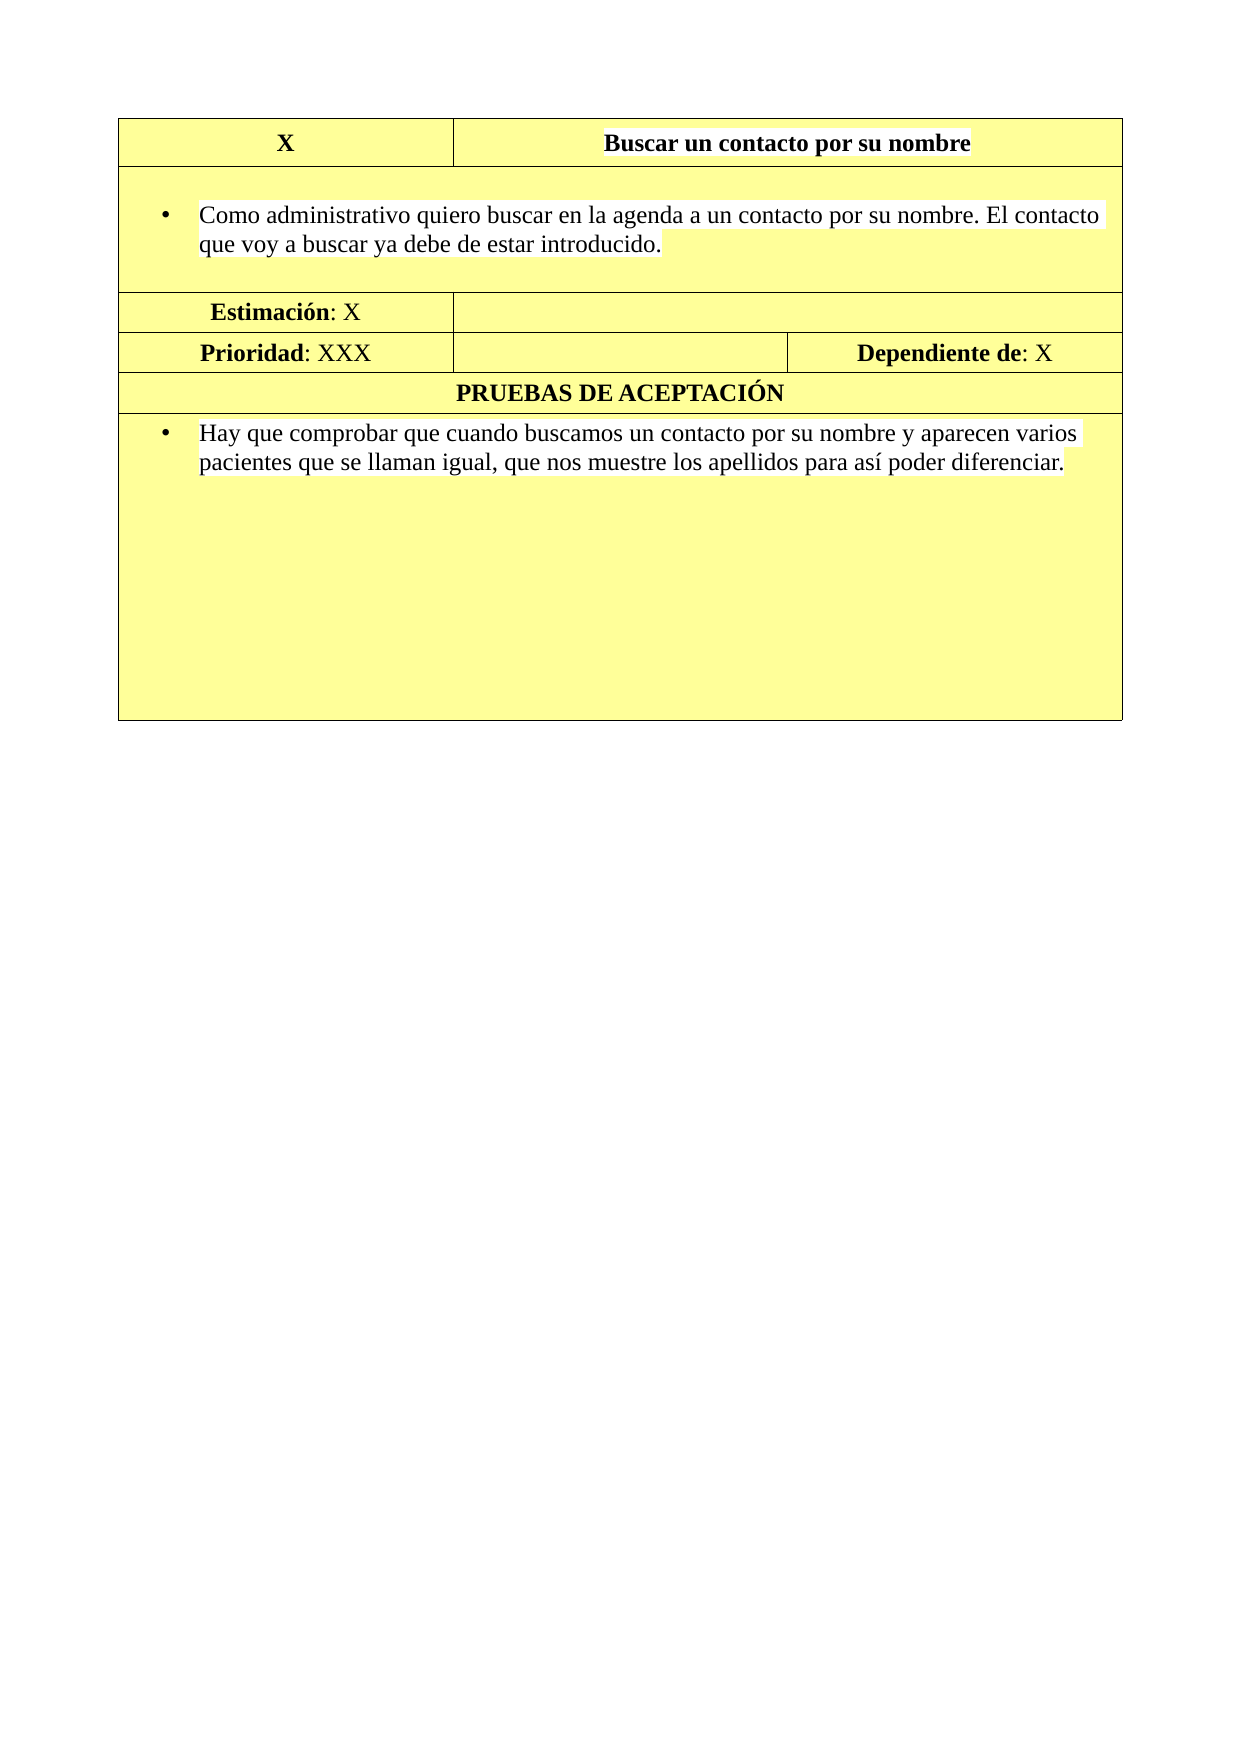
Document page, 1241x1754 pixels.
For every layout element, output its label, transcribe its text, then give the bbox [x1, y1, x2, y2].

table_cell PRUEBAS DE ACEPTACIÓN [119, 373, 1122, 413]
table_cell [454, 293, 1122, 332]
table_header X [119, 119, 453, 166]
table_cell Estimación: X [119, 293, 453, 332]
table_cell Como administrativo quiero buscar en la agenda a un contacto por su nombre. El contacto que voy a buscar ya debe de estar introducido. [119, 167, 1122, 292]
table_cell Dependiente de: X [788, 333, 1122, 372]
table_header Buscar un contacto por su nombre [454, 119, 1122, 166]
table_cell Prioridad: XXX [119, 333, 453, 372]
table_cell Hay que comprobar que cuando buscamos un contacto por su nombre y aparecen varios pacientes que se llaman igual, que nos muestre los apellidos para así poder diferenciar. [119, 414, 1122, 720]
table_cell [454, 333, 787, 372]
